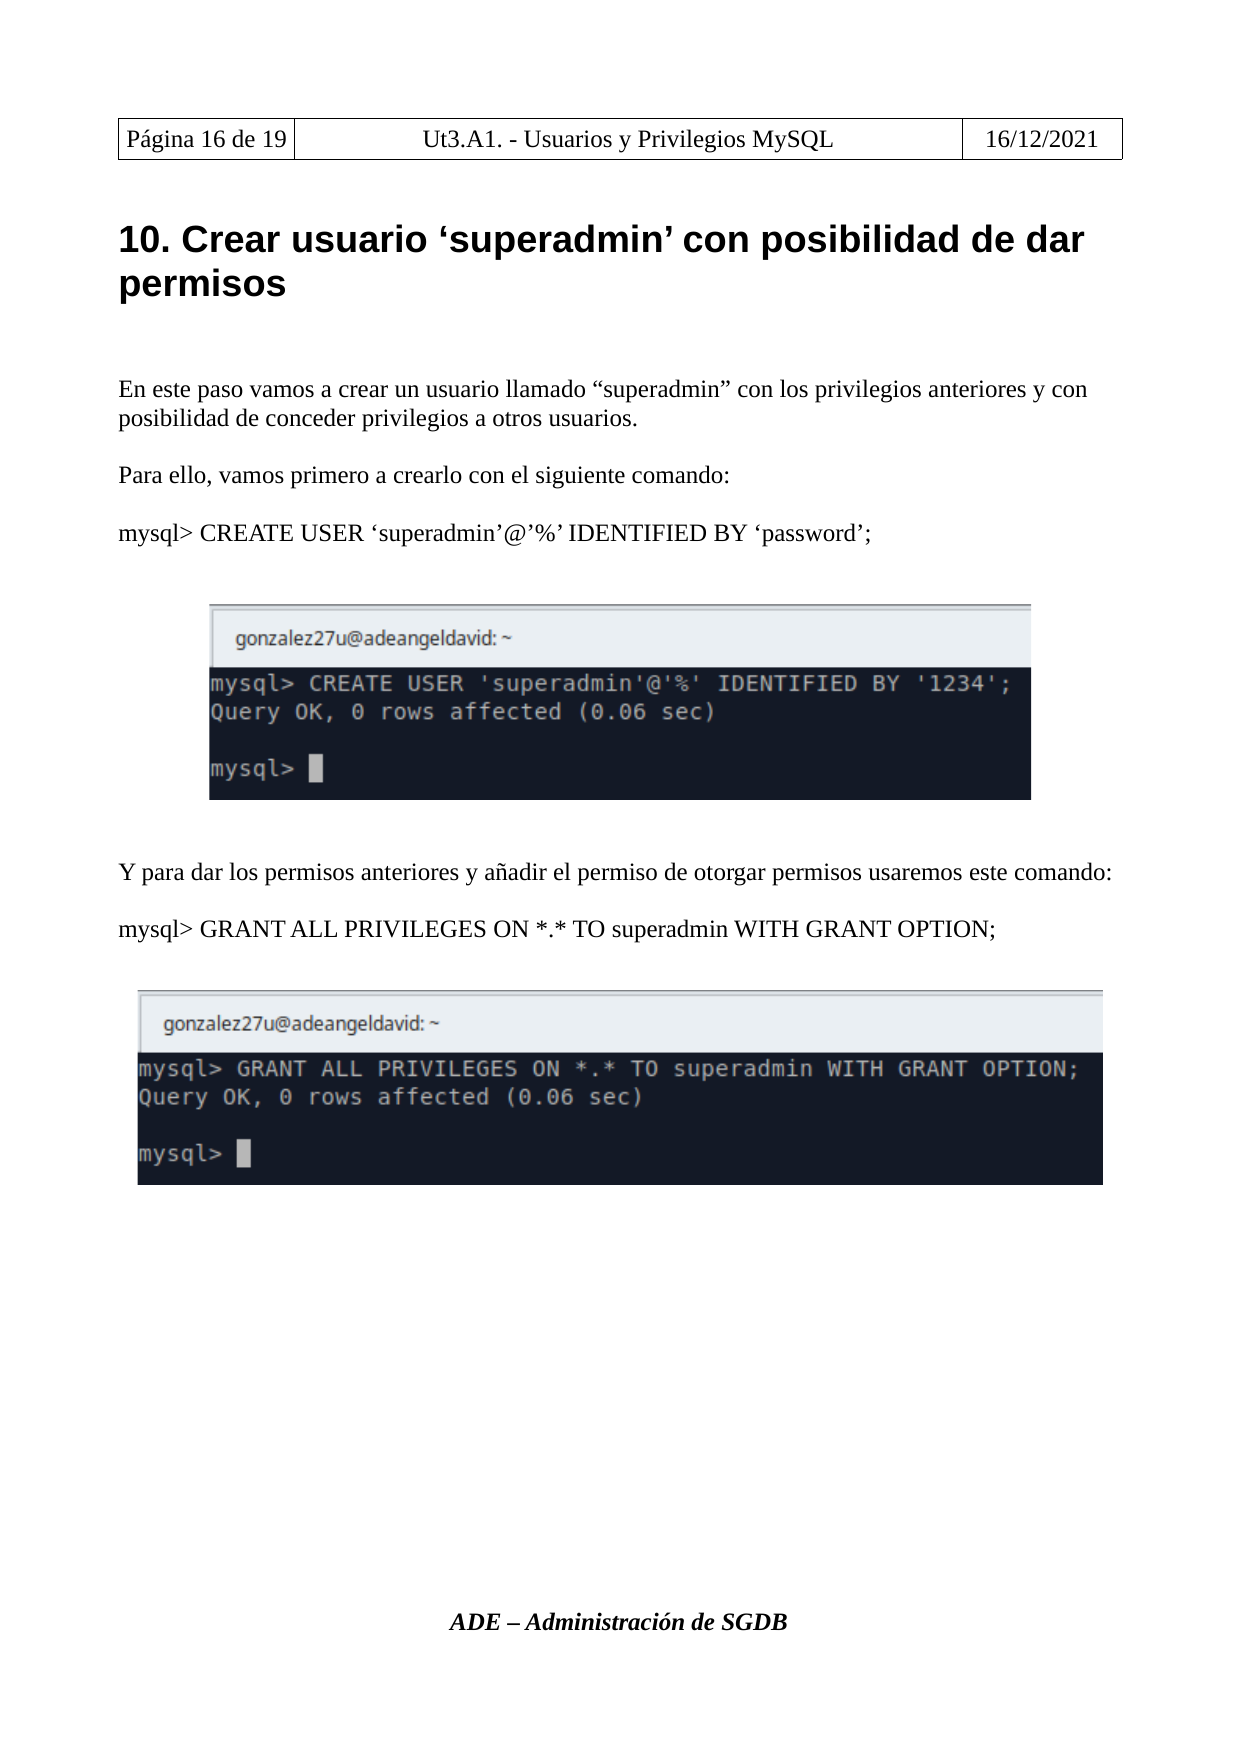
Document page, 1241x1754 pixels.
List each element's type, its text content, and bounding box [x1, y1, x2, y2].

text mysql> GRANT ALL PRIVILEGES ON *.* TO superadmin WITH GRANT OPTION; [118, 914, 1122, 943]
text En este paso vamos a crear un usuario llamado “superadmin” con los privilegios anteriores y con posibilidad de conceder privilegios a otros usuarios. [118, 374, 1122, 432]
text Y para dar los permisos anteriores y añadir el permiso de otorgar permisos usaremos este comando: [118, 857, 1122, 886]
subtitle 10. Crear usuario ‘superadmin’ con posibilidad de dar permisos [118, 217, 1122, 304]
text mysql> CREATE USER ‘superadmin’@’%’ IDENTIFIED BY ‘password’; [118, 518, 1122, 547]
text Para ello, vamos primero a crearlo con el siguiente comando: [118, 460, 1122, 489]
picture [137, 990, 1103, 1185]
picture [209, 604, 1032, 800]
